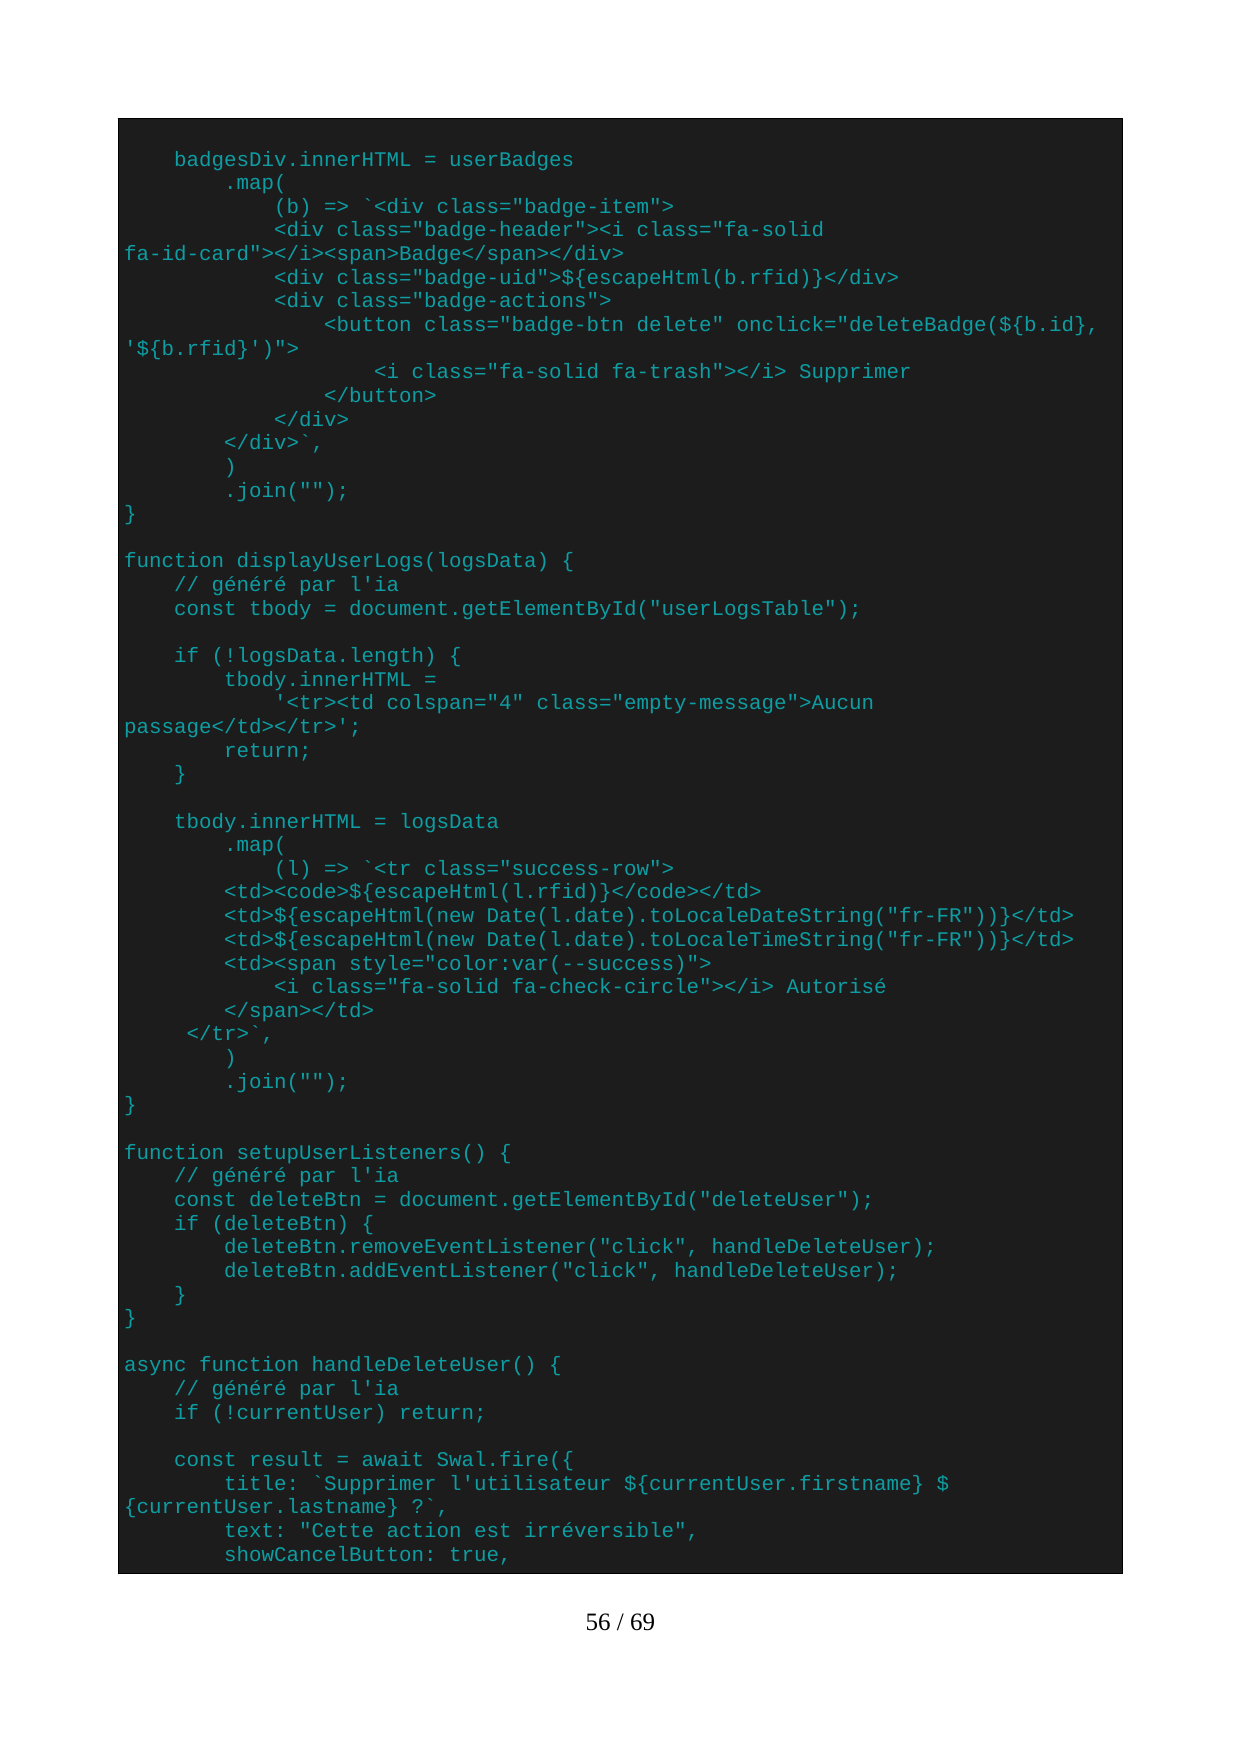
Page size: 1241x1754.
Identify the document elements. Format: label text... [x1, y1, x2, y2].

table_header badgesDiv.innerHTML = userBadges .map( (b) => `<div class="badge-item"> <div class="badge-header"><i class="fa-solid fa-id-card"></i><span>Badge</span></div> <div class="badge-uid">${escapeHtml(b.rfid)}</div> <div class="badge-actions"> <button class="badge-btn delete" onclick="deleteBadge(${b.id}, '${b.rfid}')"> <i class="fa-solid fa-trash"></i> Supprimer </button> </div> </div>`, ) .join(""); } function displayUserLogs(logsData) { // généré par l'ia const tbody = document.getElementById("userLogsTable"); if (!logsData.length) { tbody.innerHTML = '<tr><td colspan="4" class="empty-message">Aucun passage</td></tr>'; return; } tbody.innerHTML = logsData .map( (l) => `<tr class="success-row"> <td><code>${escapeHtml(l.rfid)}</code></td> <td>${escapeHtml(new Date(l.date).toLocaleDateString("fr-FR"))}</td> <td>${escapeHtml(new Date(l.date).toLocaleTimeString("fr-FR"))}</td> <td><span style="color:var(--success)"> <i class="fa-solid fa-check-circle"></i> Autorisé </span></td> </tr>`, ) .join(""); } function setupUserListeners() { // généré par l'ia const deleteBtn = document.getElementById("deleteUser"); if (deleteBtn) { deleteBtn.removeEventListener("click", handleDeleteUser); deleteBtn.addEventListener("click", handleDeleteUser); } } async function handleDeleteUser() { // généré par l'ia if (!currentUser) return; const result = await Swal.fire({ title: `Supprimer l'utilisateur ${currentUser.firstname} ${currentUser.lastname} ?`, text: "Cette action est irréversible", showCancelButton: true, [119, 119, 1122, 1573]
